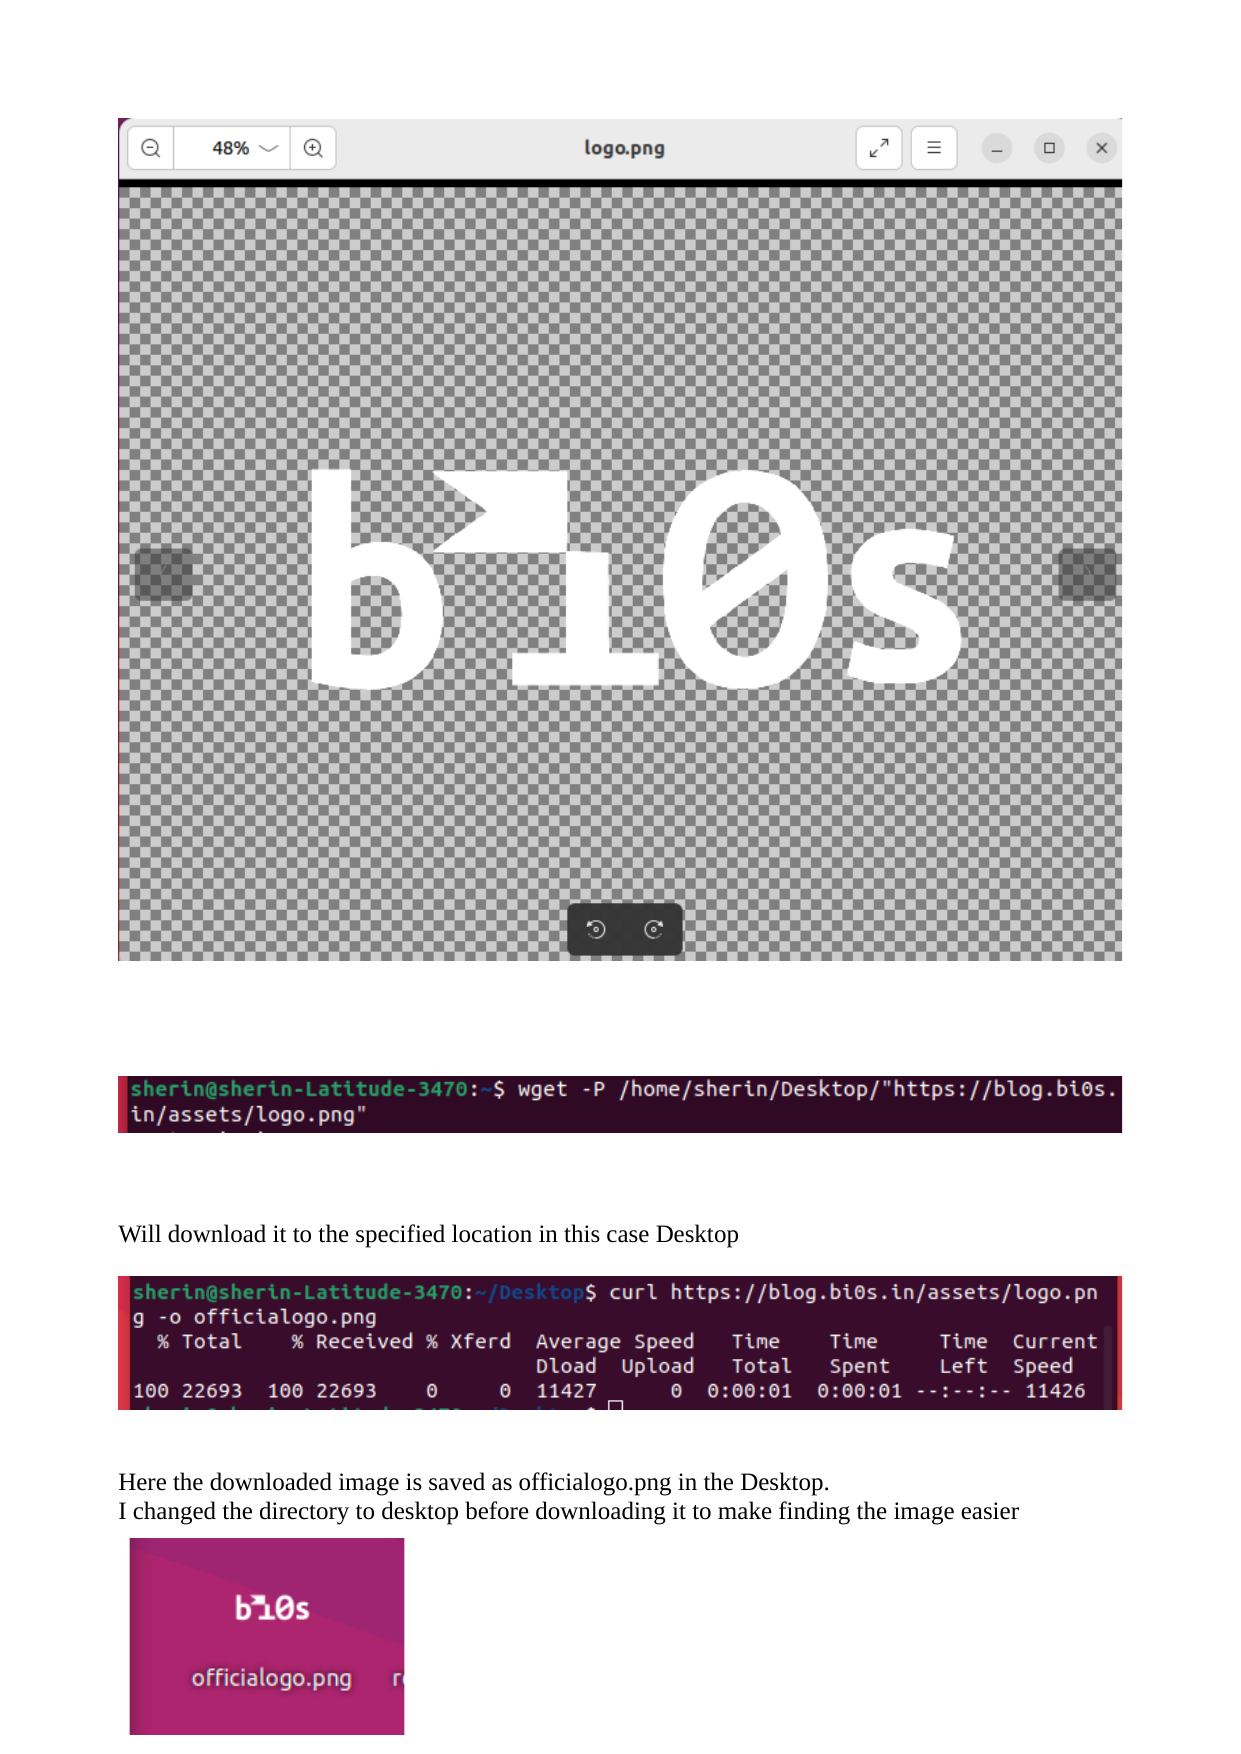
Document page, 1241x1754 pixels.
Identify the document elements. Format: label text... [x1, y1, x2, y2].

picture [129, 1538, 405, 1735]
picture [118, 118, 1123, 961]
picture [118, 1076, 1123, 1133]
picture [118, 1276, 1123, 1410]
text Here the downloaded image is saved as officialogo.png in the Desktop. [118, 1467, 1122, 1496]
text I changed the directory to desktop before downloading it to make finding the image easier [118, 1496, 1122, 1524]
text Will download it to the specified location in this case Desktop [118, 1219, 1122, 1248]
